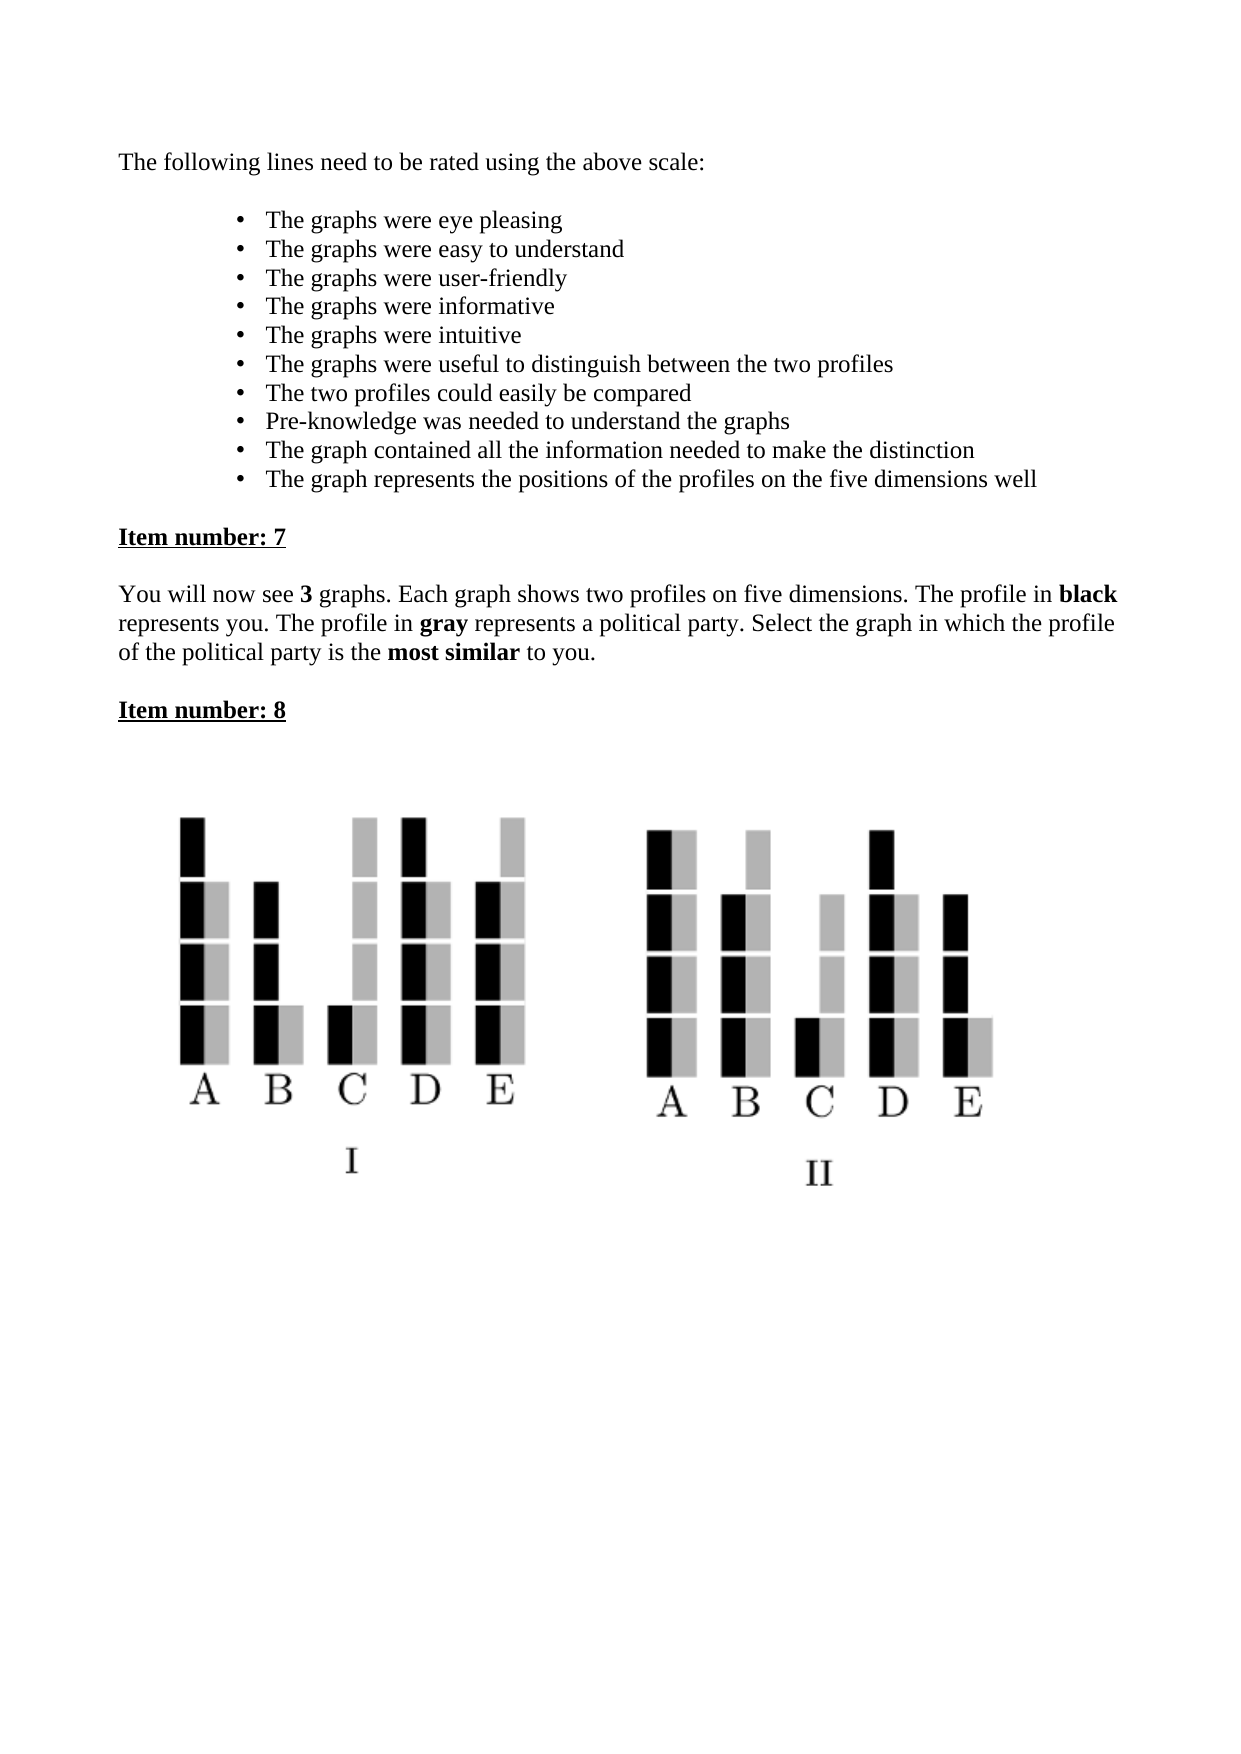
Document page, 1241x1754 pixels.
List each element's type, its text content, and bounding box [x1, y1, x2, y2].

list The graph represents the positions of the profiles on the five dimensions well [236, 464, 1122, 493]
list The graphs were easy to understand [236, 234, 1122, 263]
list The graphs were user-friendly [236, 263, 1122, 291]
list The two profiles could easily be compared [236, 378, 1122, 406]
list The graphs were useful to distinguish between the two profiles [236, 349, 1122, 378]
list The graph contained all the information needed to make the distinction [236, 435, 1122, 464]
list The graphs were informative [236, 291, 1122, 320]
list The graphs were intuitive [236, 320, 1122, 349]
list The graphs were eye pleasing [236, 205, 1122, 234]
text The following lines need to be rated using the above scale: [118, 118, 1122, 176]
list Pre-knowledge was needed to understand the graphs [236, 406, 1122, 435]
text Item number: 7 You will now see 3 graphs. Each graph shows two profiles on five dimensions. The profile in black represents you. The profile in gray represents a political party. Select the graph in which the profile of the political party is the most similar to you. [118, 522, 1122, 666]
text Item number: 8 [118, 695, 1122, 1222]
